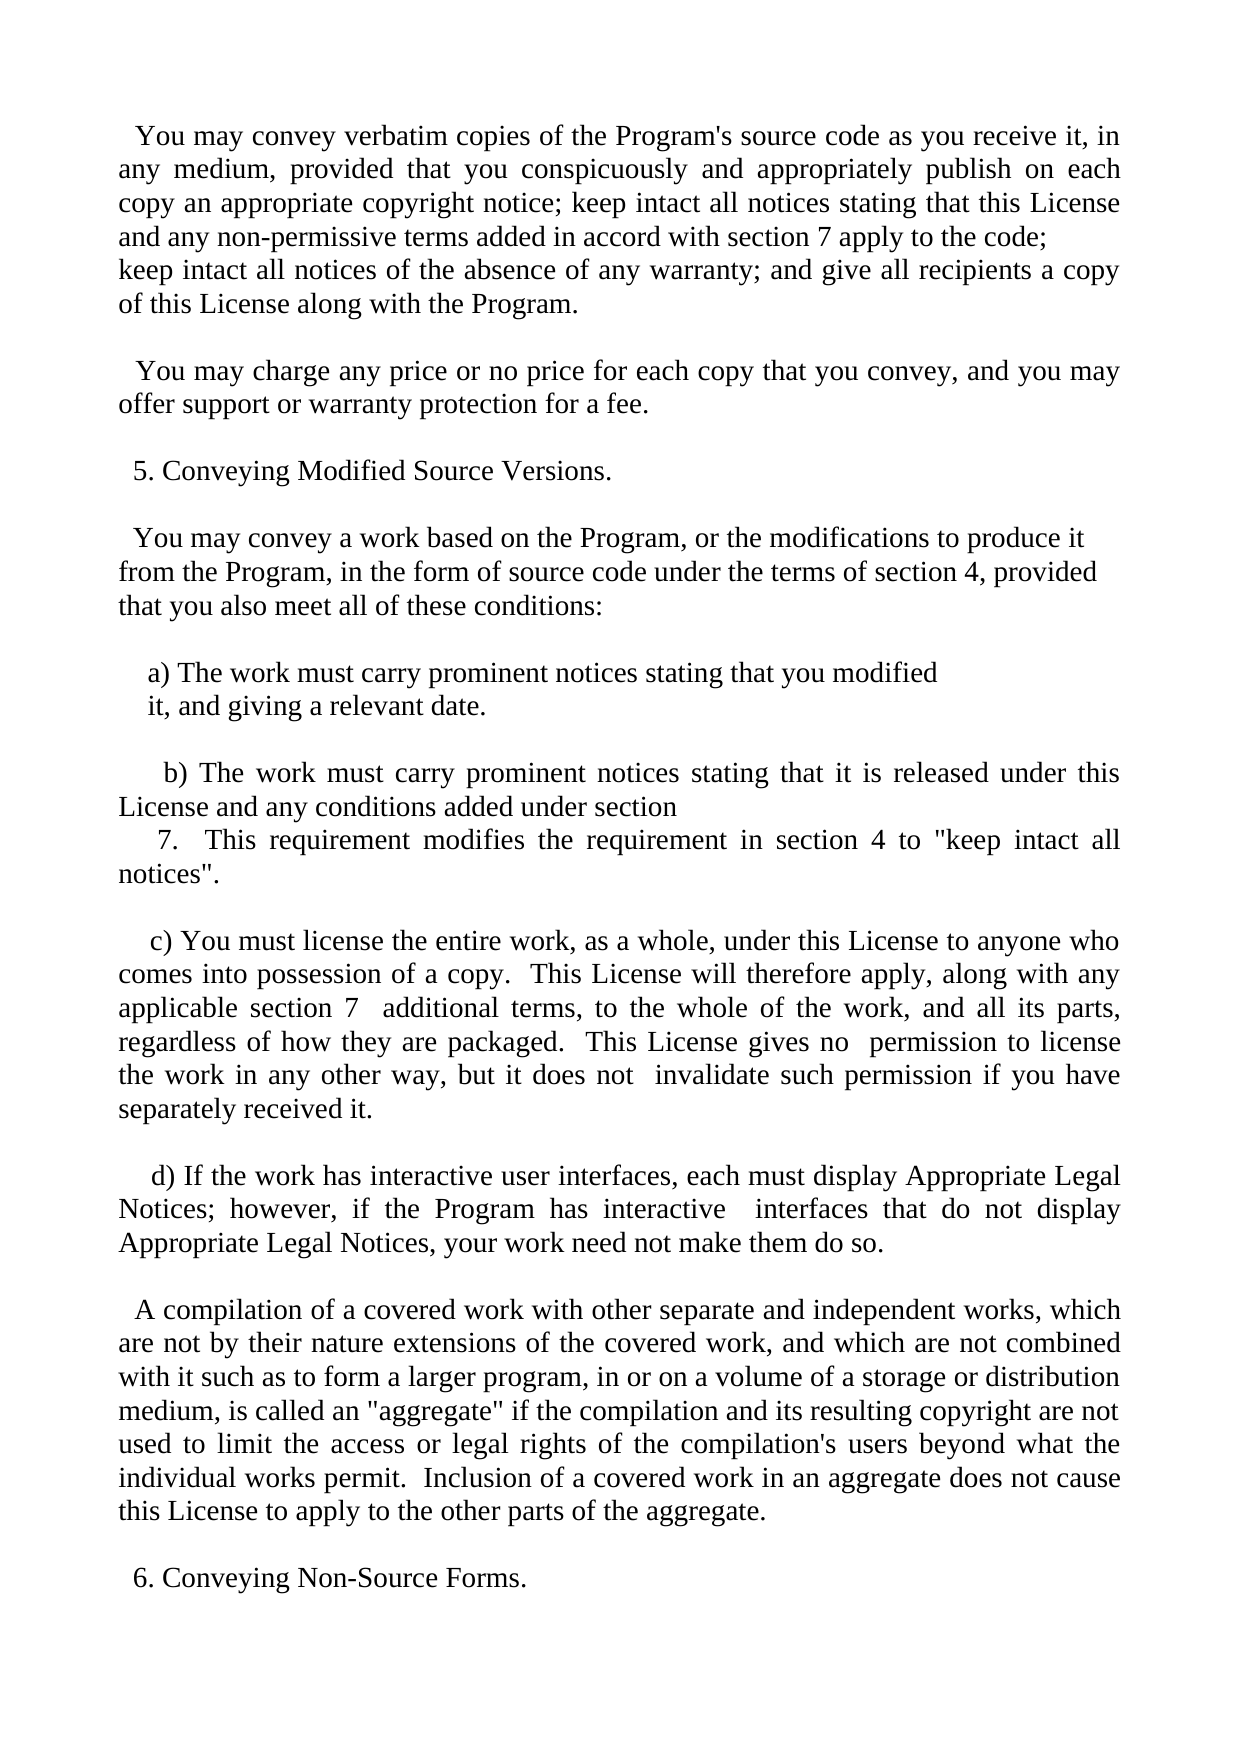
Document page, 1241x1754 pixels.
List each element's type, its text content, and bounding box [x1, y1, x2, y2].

text 6. Conveying Non-Source Forms. [118, 1560, 1122, 1594]
text You may convey verbatim copies of the Program's source code as you receive it, in any medium, provided that you conspicuously and appropriately publish on each copy an appropriate copyright notice; keep intact all notices stating that this License and any non-permissive terms added in accord with section 7 apply to the code; [118, 118, 1122, 252]
text used to limit the access or legal rights of the compilation's users beyond what the individual works permit. Inclusion of a covered work in an aggregate does not cause this License to apply to the other parts of the aggregate. [118, 1426, 1122, 1527]
text You may convey a work based on the Program, or the modifications to produce it from the Program, in the form of source code under the terms of section 4, provided that you also meet all of these conditions: [118, 521, 1122, 621]
text it, and giving a relevant date. [118, 688, 1122, 722]
text a) The work must carry prominent notices stating that you modified [118, 655, 1122, 688]
text d) If the work has interactive user interfaces, each must display Appropriate Legal Notices; however, if the Program has interactive interfaces that do not display Appropriate Legal Notices, your work need not make them do so. [118, 1158, 1122, 1258]
text A compilation of a covered work with other separate and independent works, which are not by their nature extensions of the covered work, and which are not combined with it such as to form a larger program, in or on a volume of a storage or distribution medium, is called an "aggregate" if the compilation and its resulting copyright are not [118, 1292, 1122, 1426]
text keep intact all notices of the absence of any warranty; and give all recipients a copy of this License along with the Program. [118, 252, 1122, 319]
text b) The work must carry prominent notices stating that it is released under this License and any conditions added under section [118, 755, 1122, 822]
text You may charge any price or no price for each copy that you convey, and you may offer support or warranty protection for a fee. [118, 353, 1122, 420]
text 5. Conveying Modified Source Versions. [118, 453, 1122, 487]
text 7. This requirement modifies the requirement in section 4 to "keep intact all notices". [118, 822, 1122, 889]
text c) You must license the entire work, as a whole, under this License to anyone who comes into possession of a copy. This License will therefore apply, along with any applicable section 7 additional terms, to the whole of the work, and all its parts, regardless of how they are packaged. This License gives no permission to license the work in any other way, but it does not invalidate such permission if you have separately received it. [118, 923, 1122, 1124]
